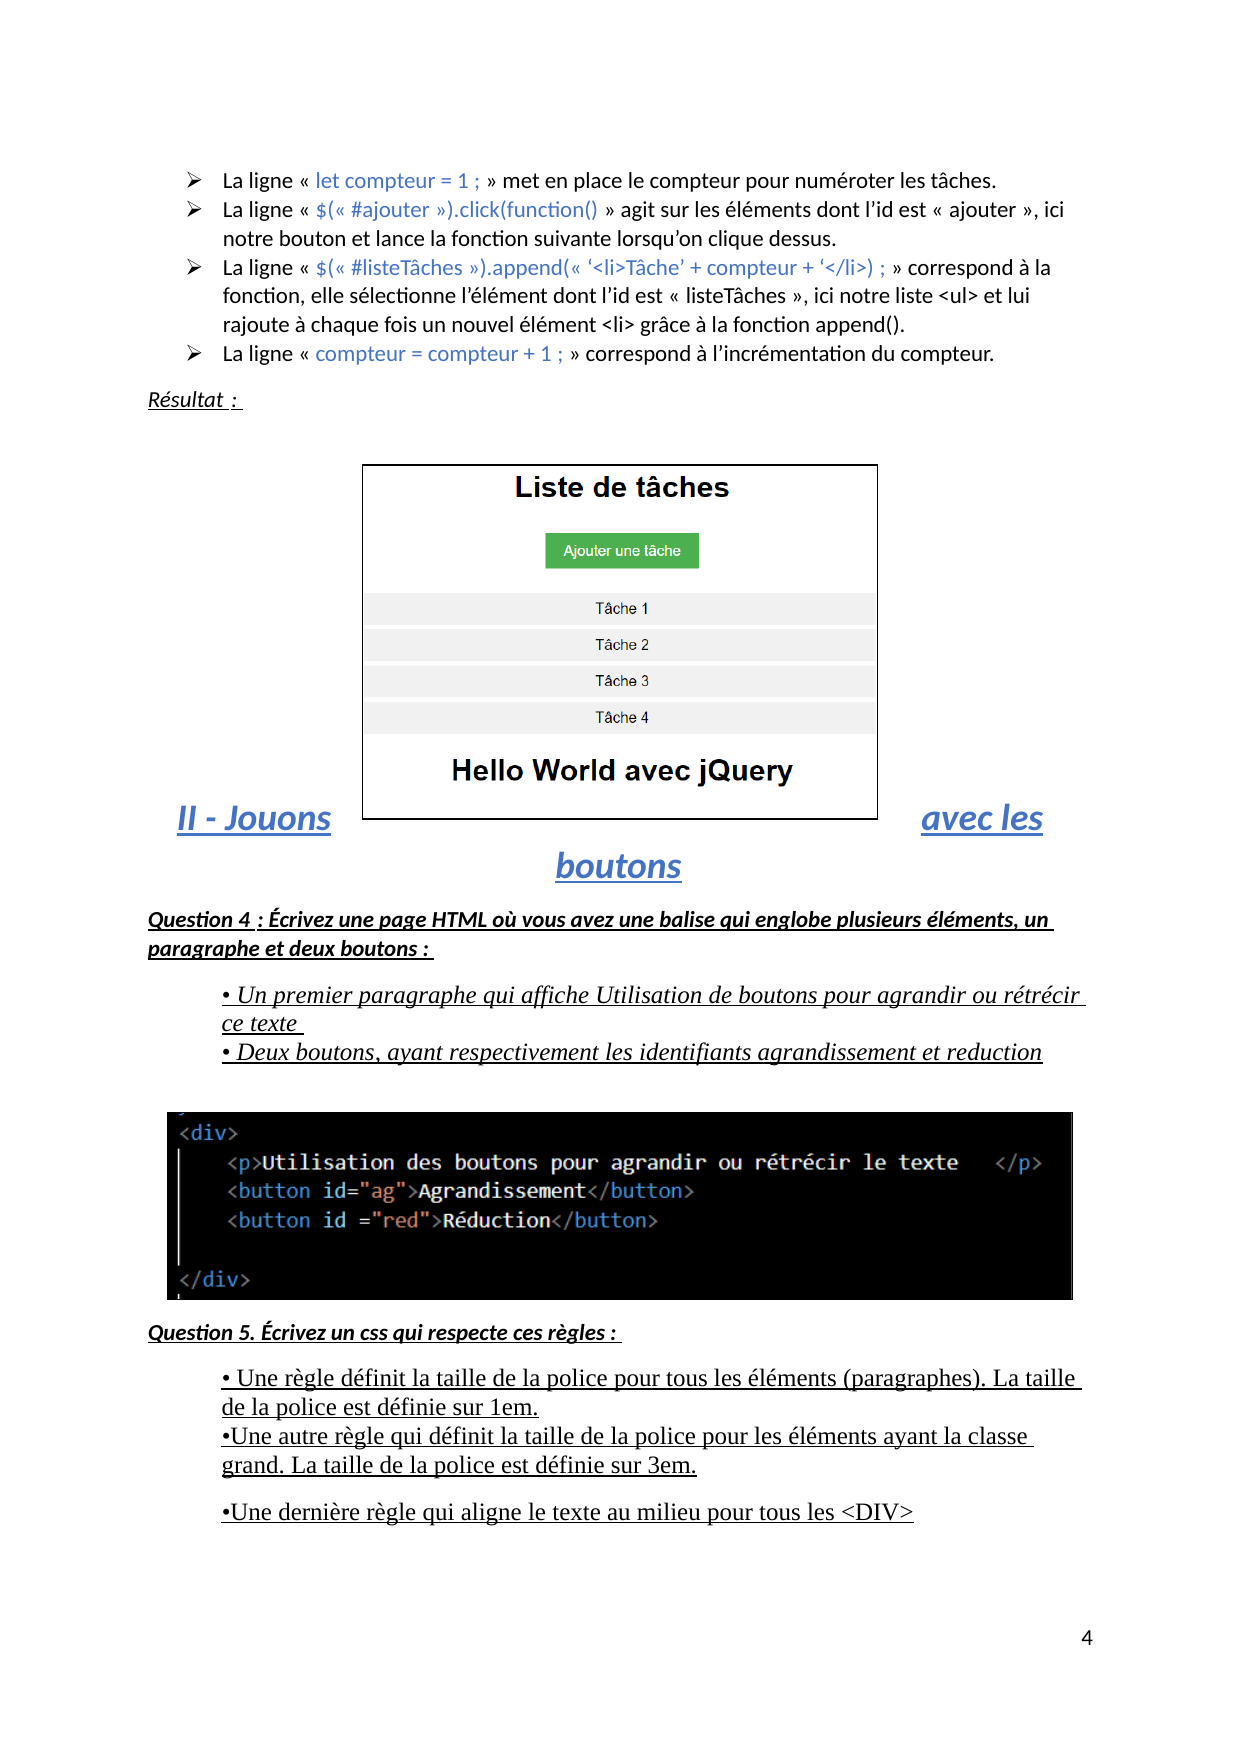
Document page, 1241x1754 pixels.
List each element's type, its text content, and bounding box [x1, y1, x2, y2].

list La ligne « let compteur = 1 ; » met en place le compteur pour numéroter les tâches. [185, 166, 1093, 194]
text •Une autre règle qui définit la taille de la police pour les éléments ayant la classe grand. La taille de la police est définie sur 3em. [221, 1421, 1093, 1479]
text Résultat : [148, 385, 1093, 413]
subtitle II - Jouons avec les boutons [148, 794, 1093, 887]
list La ligne « $(« #listeTâches »).append(« ‘<li>Tâche’ + compteur + ‘</li>) ; » correspond à la fonction, elle sélectionne l’élément dont l’id est « listeTâches », ici notre liste <ul> et lui rajoute à chaque fois un nouvel élément <li> grâce à la fonction append(). [185, 253, 1093, 338]
subtitle Question 4 : Écrivez une page HTML où vous avez une balise qui englobe plusieurs éléments, un paragraphe et deux boutons : [148, 905, 1093, 962]
list La ligne « compteur = compteur + 1 ; » correspond à l’incrémentation du compteur. [185, 339, 1093, 367]
text • Deux boutons, ayant respectivement les identifiants agrandissement et reduction [148, 1037, 1093, 1066]
text • Une règle définit la taille de la police pour tous les éléments (paragraphes). La taille de la police est définie sur 1em. [221, 1363, 1093, 1421]
text •Une dernière règle qui aligne le texte au milieu pour tous les <DIV> [221, 1497, 1093, 1525]
text • Un premier paragraphe qui affiche Utilisation de boutons pour agrandir ou rétrécir ce texte [221, 980, 1093, 1037]
subtitle Question 5. Écrivez un css qui respecte ces règles : [148, 1318, 1093, 1346]
list La ligne « $(« #ajouter »).click(function() » agit sur les éléments dont l’id est « ajouter », ici notre bouton et lance la fonction suivante lorsqu’on clique dessus. [185, 195, 1093, 252]
